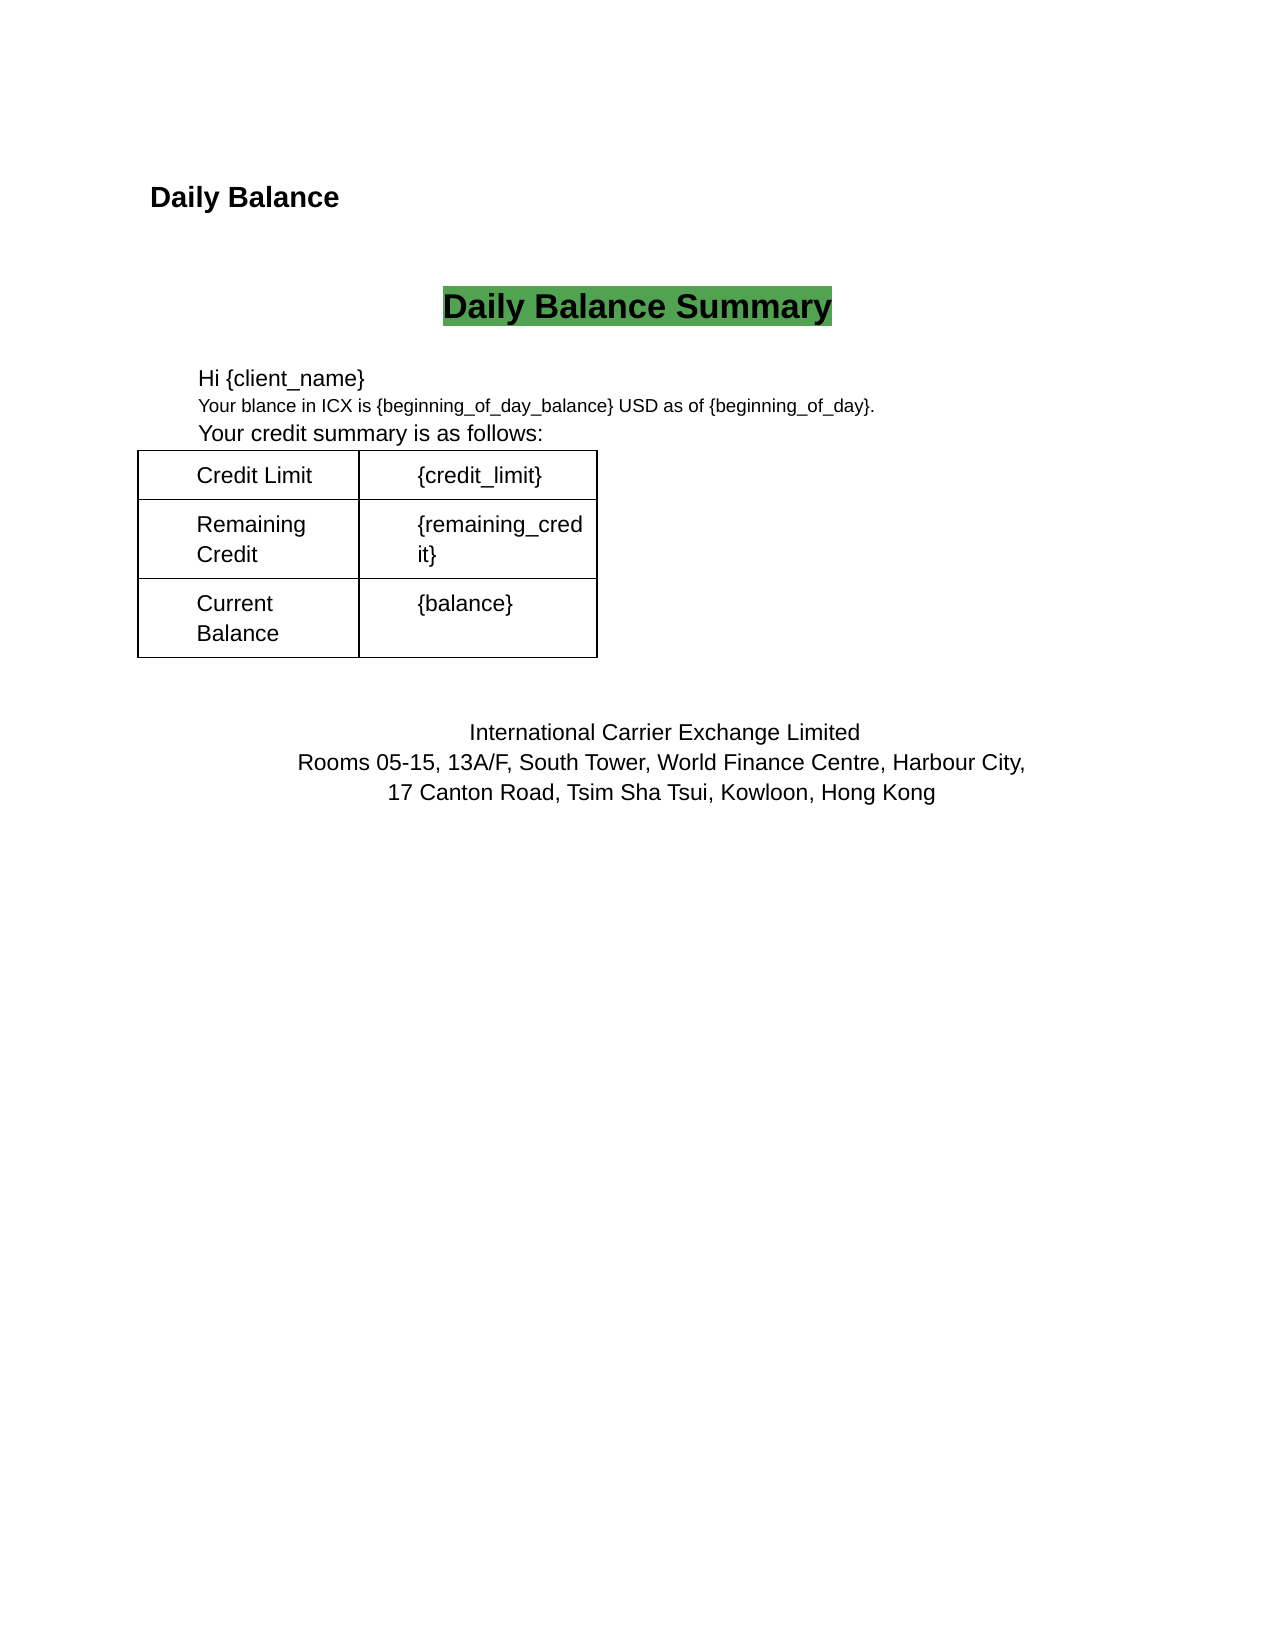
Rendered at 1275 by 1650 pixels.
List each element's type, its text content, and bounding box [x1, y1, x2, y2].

table_cell {balance} [360, 579, 596, 656]
table_header Credit Limit [139, 451, 358, 498]
table_cell Current Balance [139, 579, 358, 656]
table_cell {remaining_credit} [360, 500, 596, 577]
text Hi {client_name} [198, 364, 1125, 391]
table_cell Remaining Credit [139, 500, 358, 577]
table_header {credit_limit} [360, 451, 596, 498]
text 17 Canton Road, Tsim Sha Tsui, Kowloon, Hong Kong [198, 779, 1125, 805]
text Your credit summary is as follows: [198, 419, 1125, 446]
text Daily Balance [150, 180, 1125, 214]
text International Carrier Exchange Limited [198, 718, 1125, 745]
text Your blance in ICX is {beginning_of_day_balance} USD as of {beginning_of_day}. [198, 395, 1125, 416]
text Rooms 05-15, 13A/F, South Tower, World Finance Centre, Harbour City, [198, 749, 1125, 775]
subtitle Daily Balance Summary [150, 286, 1125, 326]
